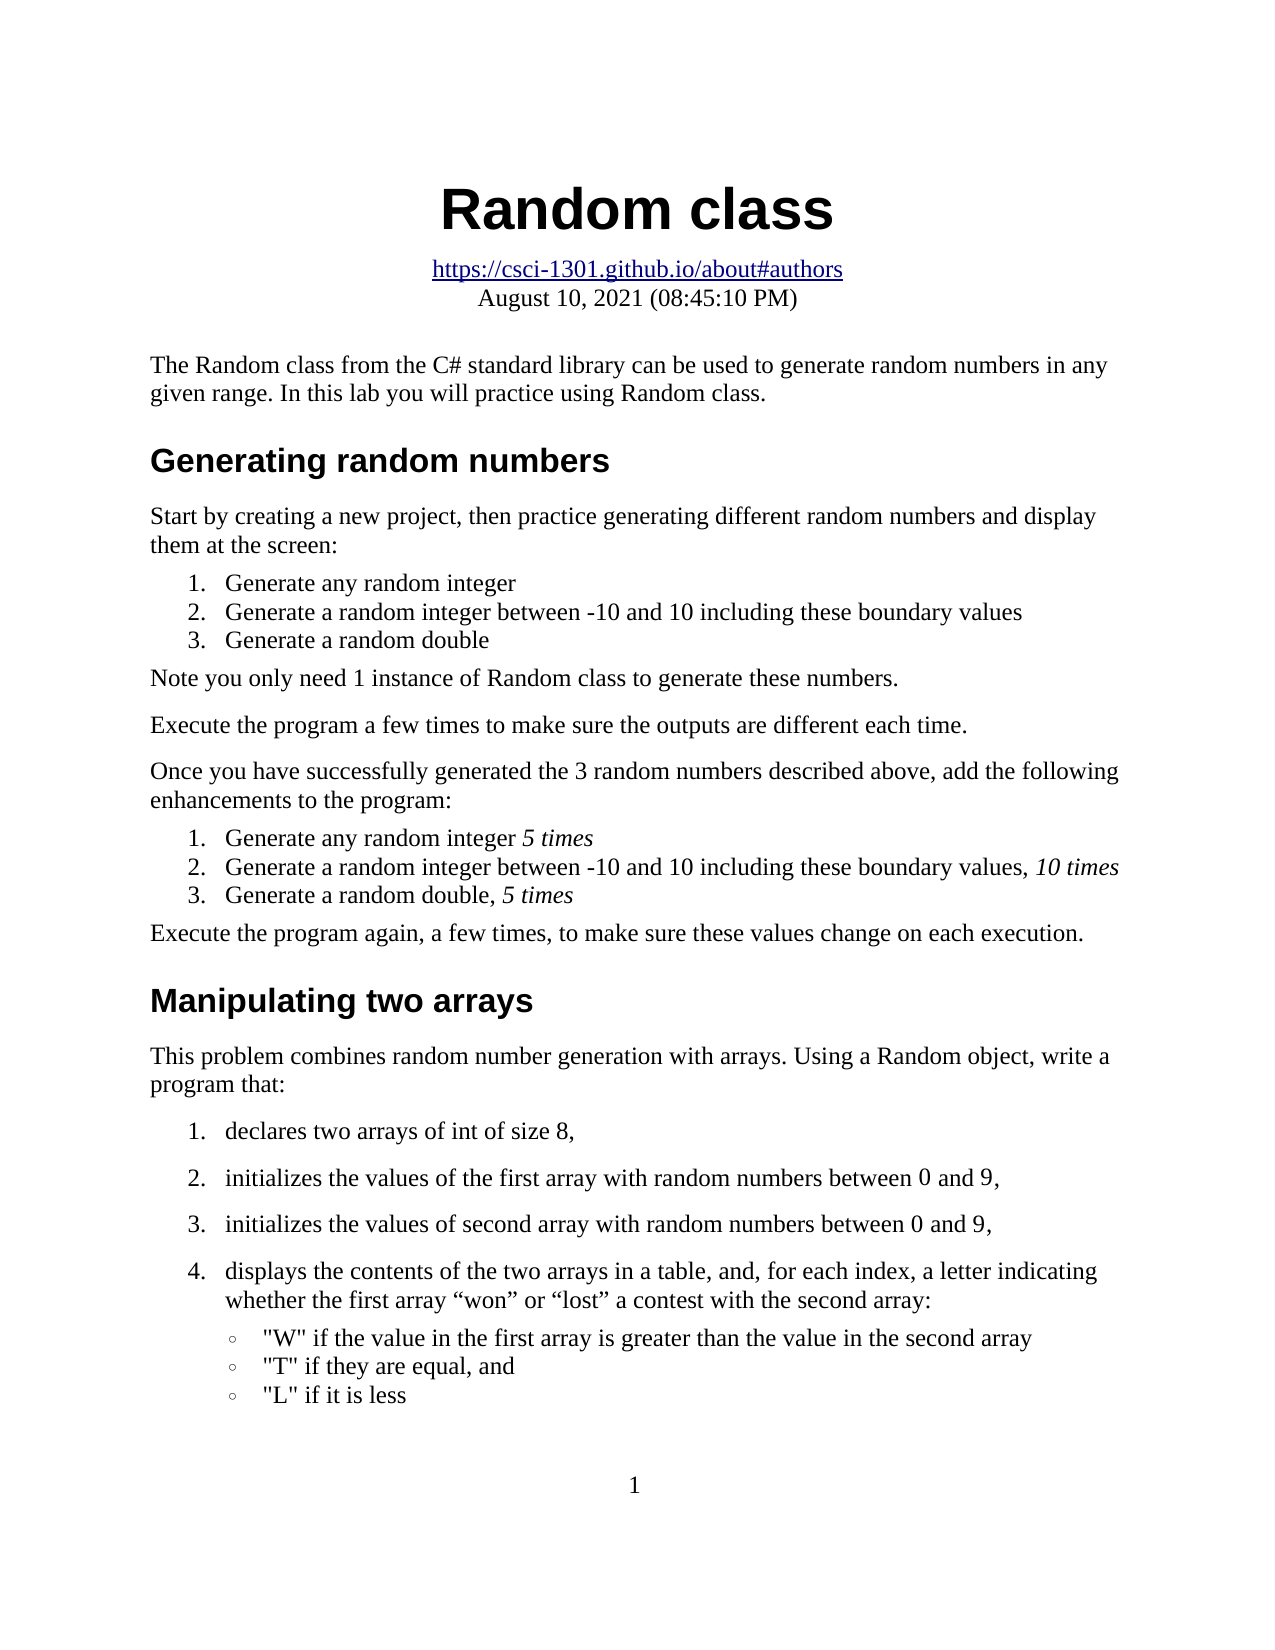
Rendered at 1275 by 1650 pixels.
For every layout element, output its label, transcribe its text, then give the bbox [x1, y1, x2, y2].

list initializes the values of second array with random numbers between and , [187, 1209, 1125, 1238]
text Once you have successfully generated the 3 random numbers described above, add the following enhancements to the program: [150, 756, 1125, 814]
list Generate a random double [187, 625, 1125, 654]
list Generate any random integer 5 times [187, 823, 1125, 852]
subtitle Generating random numbers [150, 441, 1125, 480]
text August 10, 2021 (08:45:10 PM) [150, 283, 1125, 312]
list Generate any random integer [187, 568, 1125, 597]
list "L" if it is less [225, 1380, 1125, 1409]
text Execute the program again, a few times, to make sure these values change on each execution. [150, 918, 1125, 947]
list "T" if they are equal, and [225, 1351, 1125, 1380]
text Execute the program a few times to make sure the outputs are different each time. [150, 710, 1125, 738]
text Note you only need 1 instance of Random class to generate these numbers. [150, 663, 1125, 692]
list Generate a random integer between -10 and 10 including these boundary values [187, 597, 1125, 625]
text The Random class from the C# standard library can be used to generate random numbers in any given range. In this lab you will practice using Random class. [150, 350, 1125, 407]
list Generate a random integer between -10 and 10 including these boundary values, 10 times [187, 852, 1125, 880]
title Random class [150, 175, 1125, 242]
list "W" if the value in the first array is greater than the value in the second array [225, 1323, 1125, 1351]
subtitle Manipulating two arrays [150, 981, 1125, 1019]
text https://csci-1301.github.io/about#authors [150, 254, 1125, 283]
list Generate a random double, 5 times [187, 880, 1125, 909]
list initializes the values of the first array with random numbers between and , [187, 1163, 1125, 1192]
text Start by creating a new project, then practice generating different random numbers and display them at the screen: [150, 501, 1125, 559]
text This problem combines random number generation with arrays. Using a Random object, write a program that: [150, 1041, 1125, 1098]
list declares two arrays of int of size 8, [187, 1116, 1125, 1145]
list displays the contents of the two arrays in a table, and, for each index, a letter indicating whether the first array “won” or “lost” a contest with the second array: [187, 1256, 1125, 1314]
